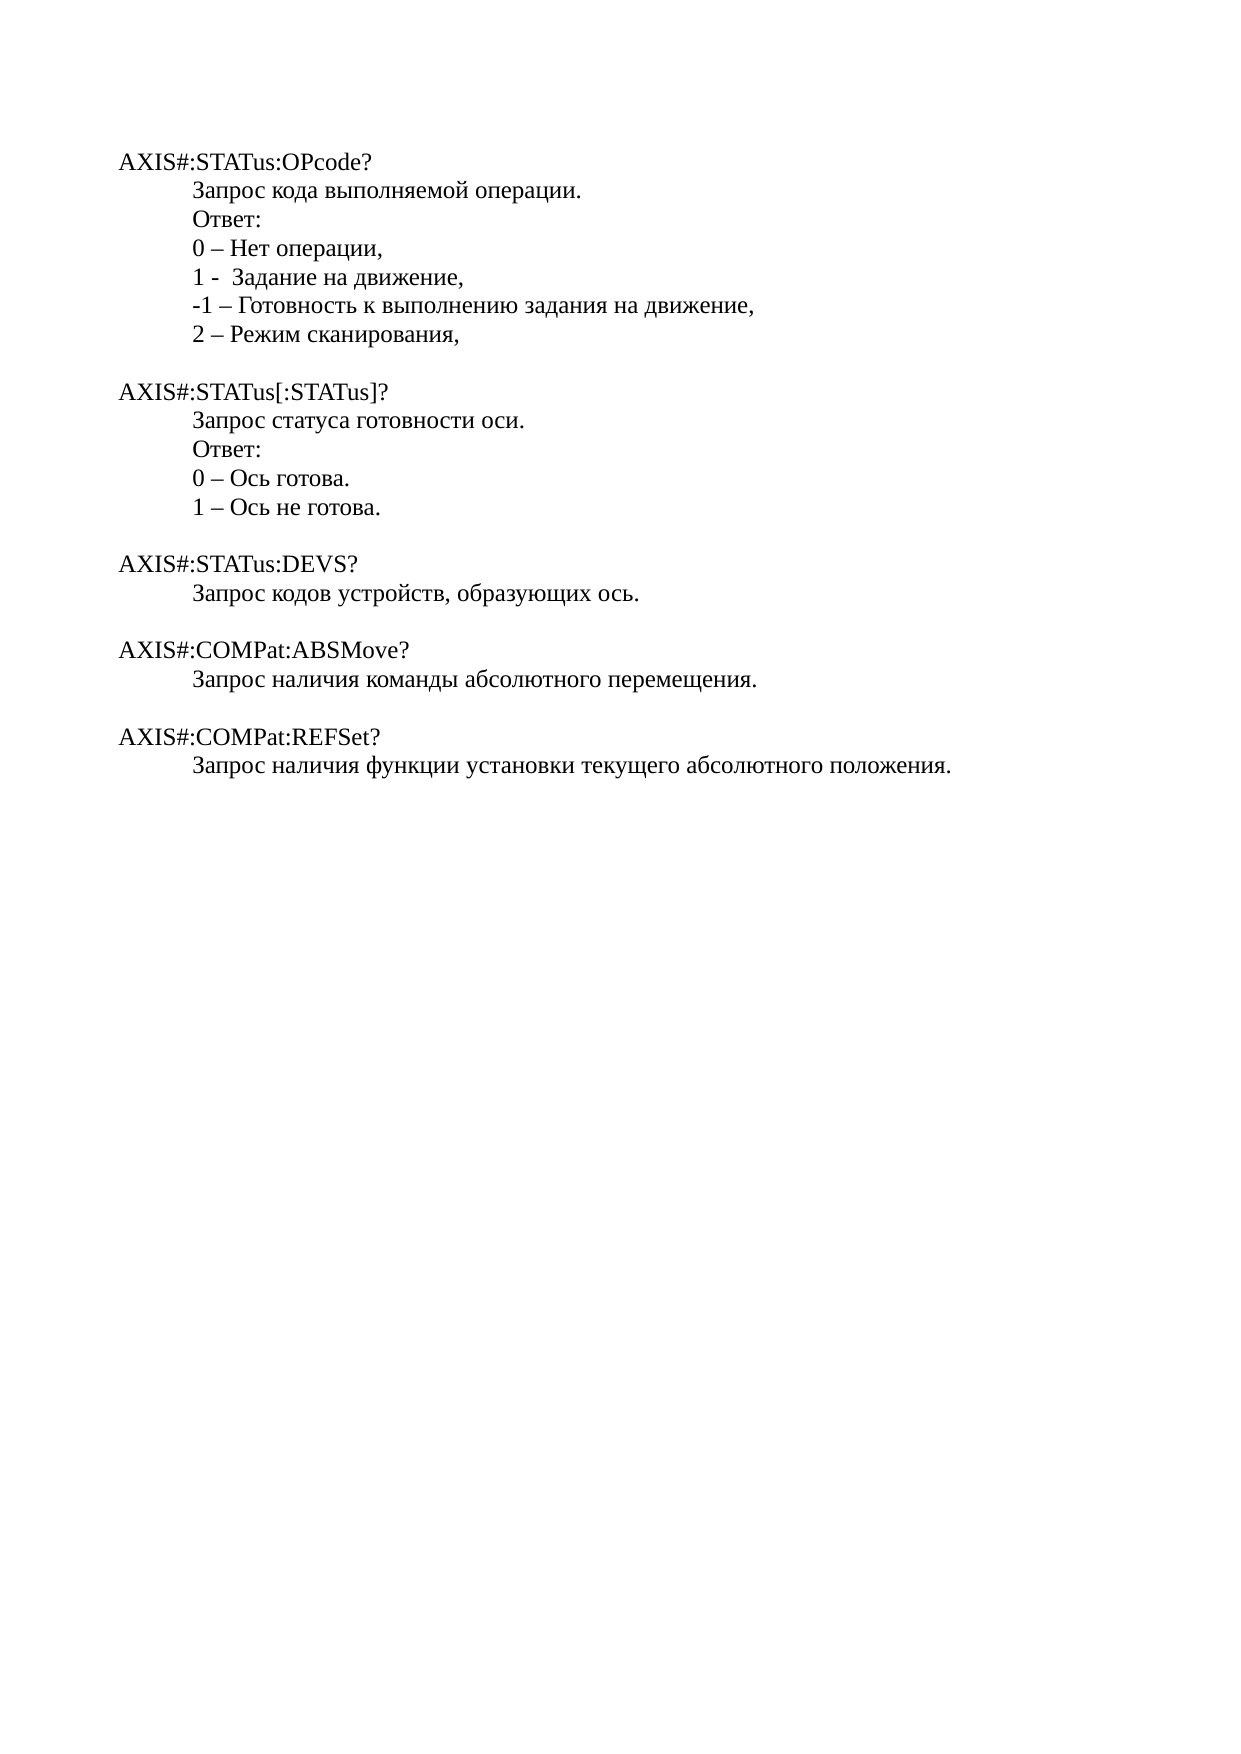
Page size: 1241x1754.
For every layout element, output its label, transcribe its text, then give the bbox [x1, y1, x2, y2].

text 0 – Нет операции, [118, 233, 1122, 262]
text 1 - Задание на движение, [118, 262, 1122, 291]
text AXIS#:STATus[:STATus]? [118, 377, 1122, 406]
text -1 – Готовность к выполнению задания на движение, [118, 291, 1122, 319]
text Ответ: [118, 434, 1122, 463]
text 2 – Режим сканирования, [118, 319, 1122, 348]
text 1 – Ось не готова. [118, 492, 1122, 521]
text Запрос наличия команды абсолютного перемещения. [118, 664, 1122, 693]
text Запрос наличия функции установки текущего абсолютного положения. [118, 751, 1122, 779]
text Запрос кодов устройств, образующих ось. [118, 578, 1122, 607]
text 0 – Ось готова. [118, 463, 1122, 492]
text AXIS#:COMPat:ABSMove? [118, 636, 1122, 664]
text Запрос статуса готовности оси. [118, 406, 1122, 434]
text Запрос кода выполняемой операции. [118, 176, 1122, 204]
text AXIS#:COMPat:REFSet? [118, 722, 1122, 751]
text AXIS#:STATus:OPcode? [118, 147, 1122, 176]
text AXIS#:STATus:DEVS? [118, 549, 1122, 578]
text Ответ: [118, 204, 1122, 233]
